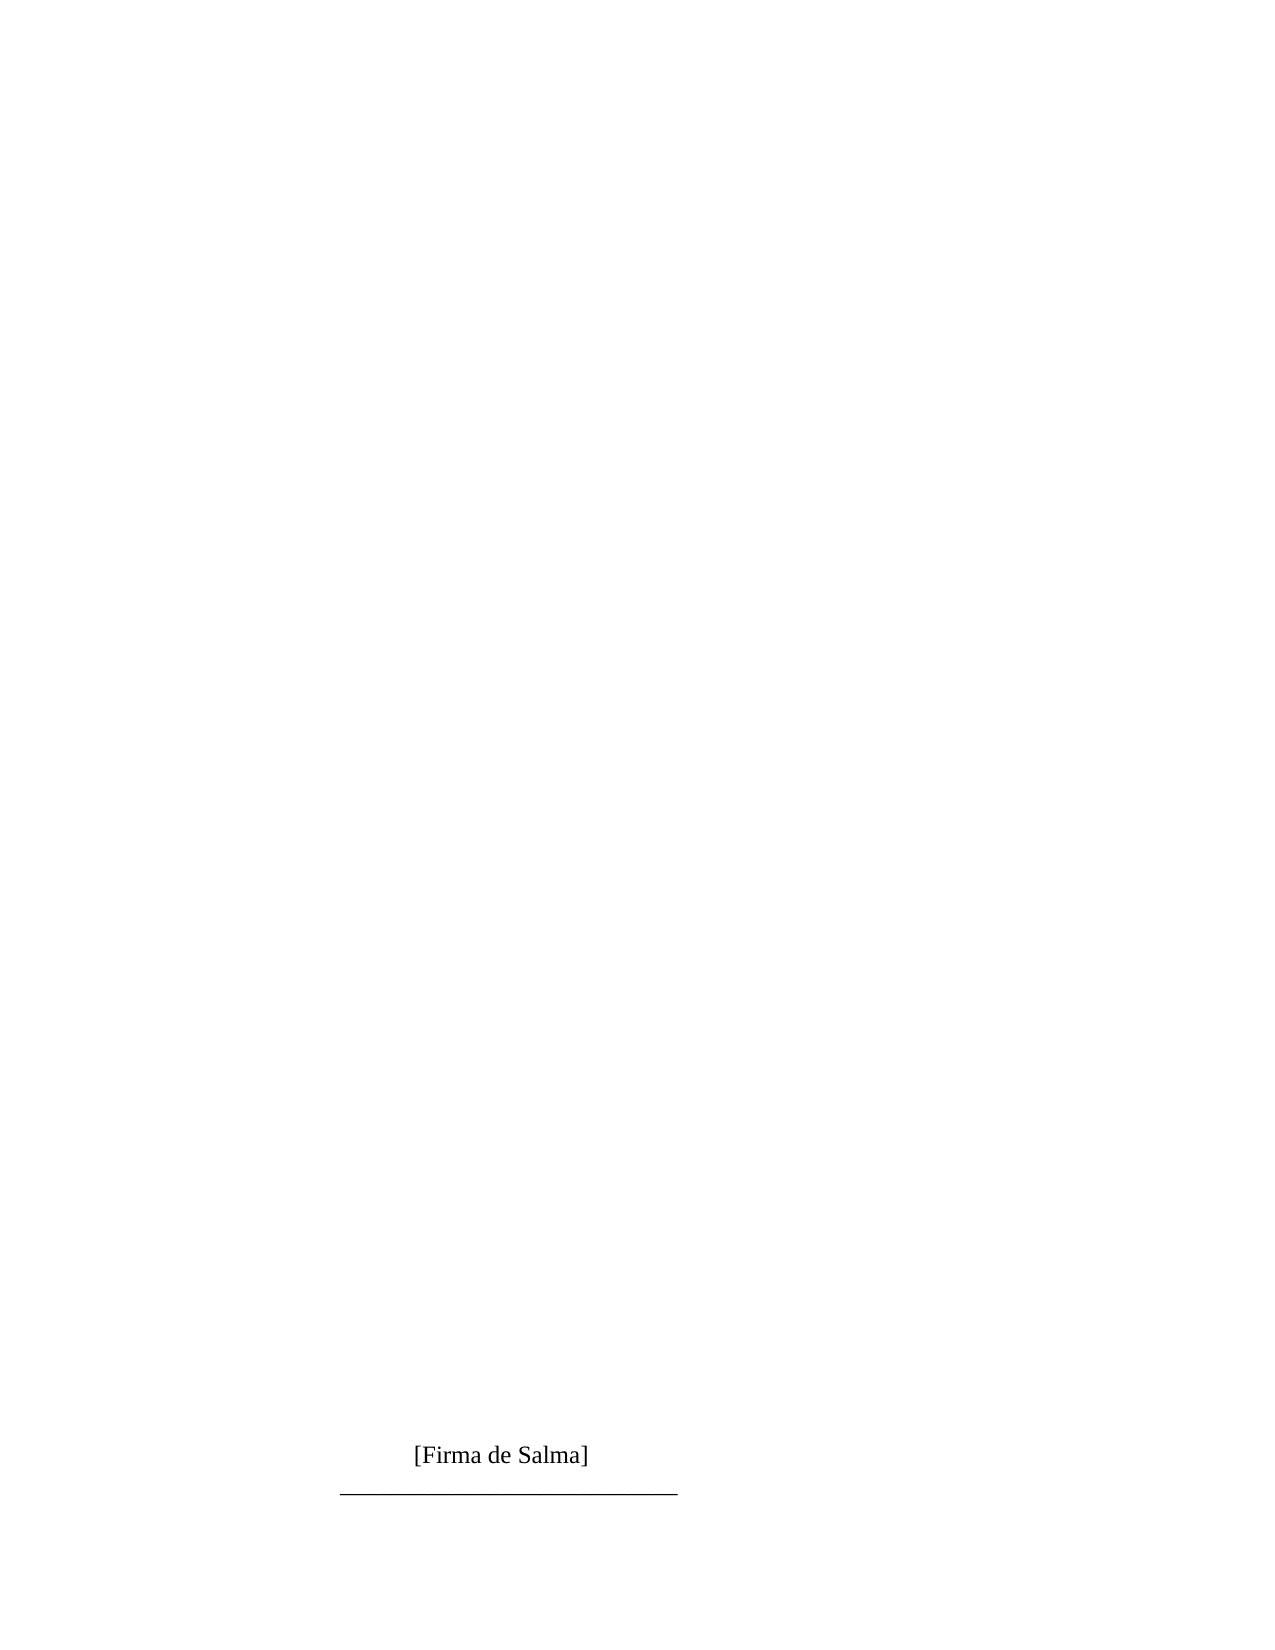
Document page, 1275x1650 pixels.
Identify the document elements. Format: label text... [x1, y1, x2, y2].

text [Firma de Salma] [118, 1441, 1157, 1469]
text ___________________________ [118, 1469, 1157, 1498]
